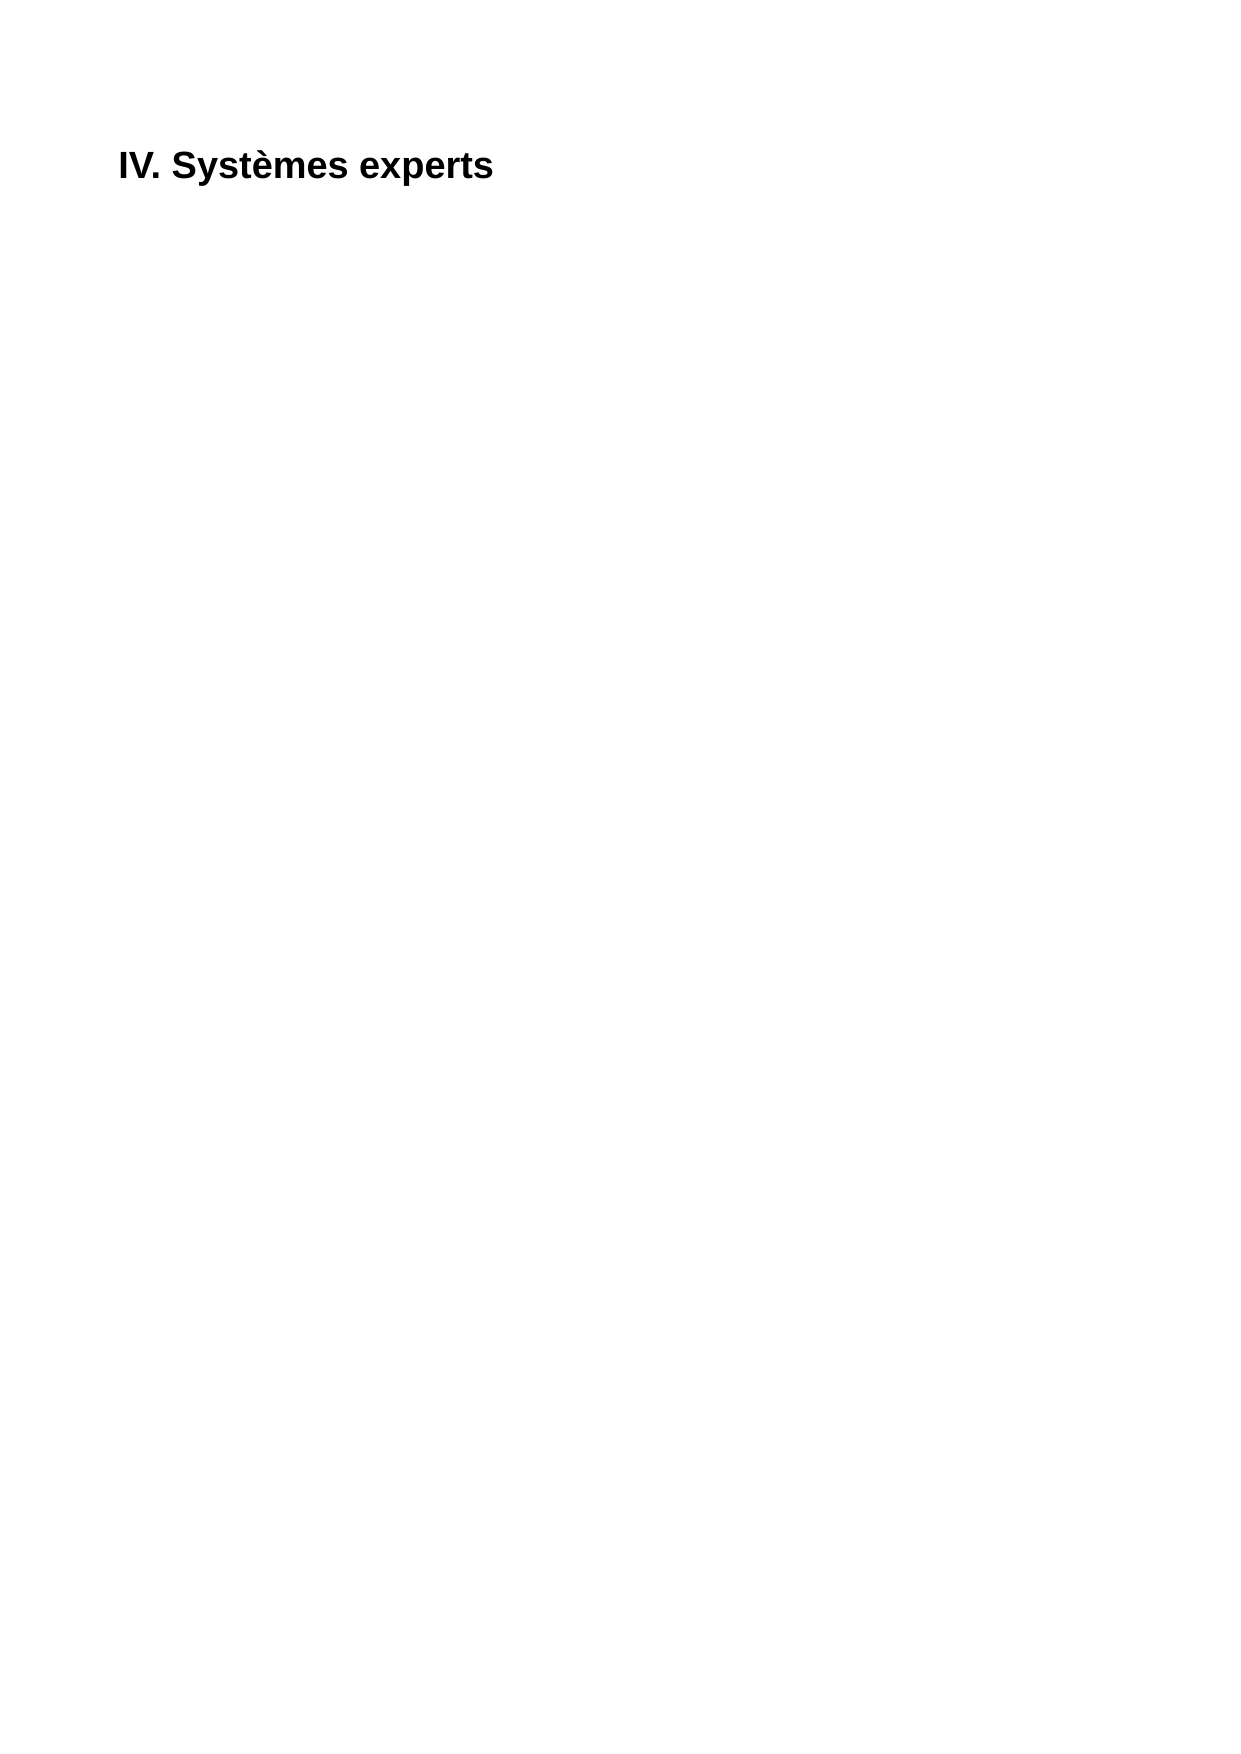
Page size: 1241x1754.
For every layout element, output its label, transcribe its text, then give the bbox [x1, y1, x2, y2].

subtitle IV. Systèmes experts [118, 143, 1122, 187]
